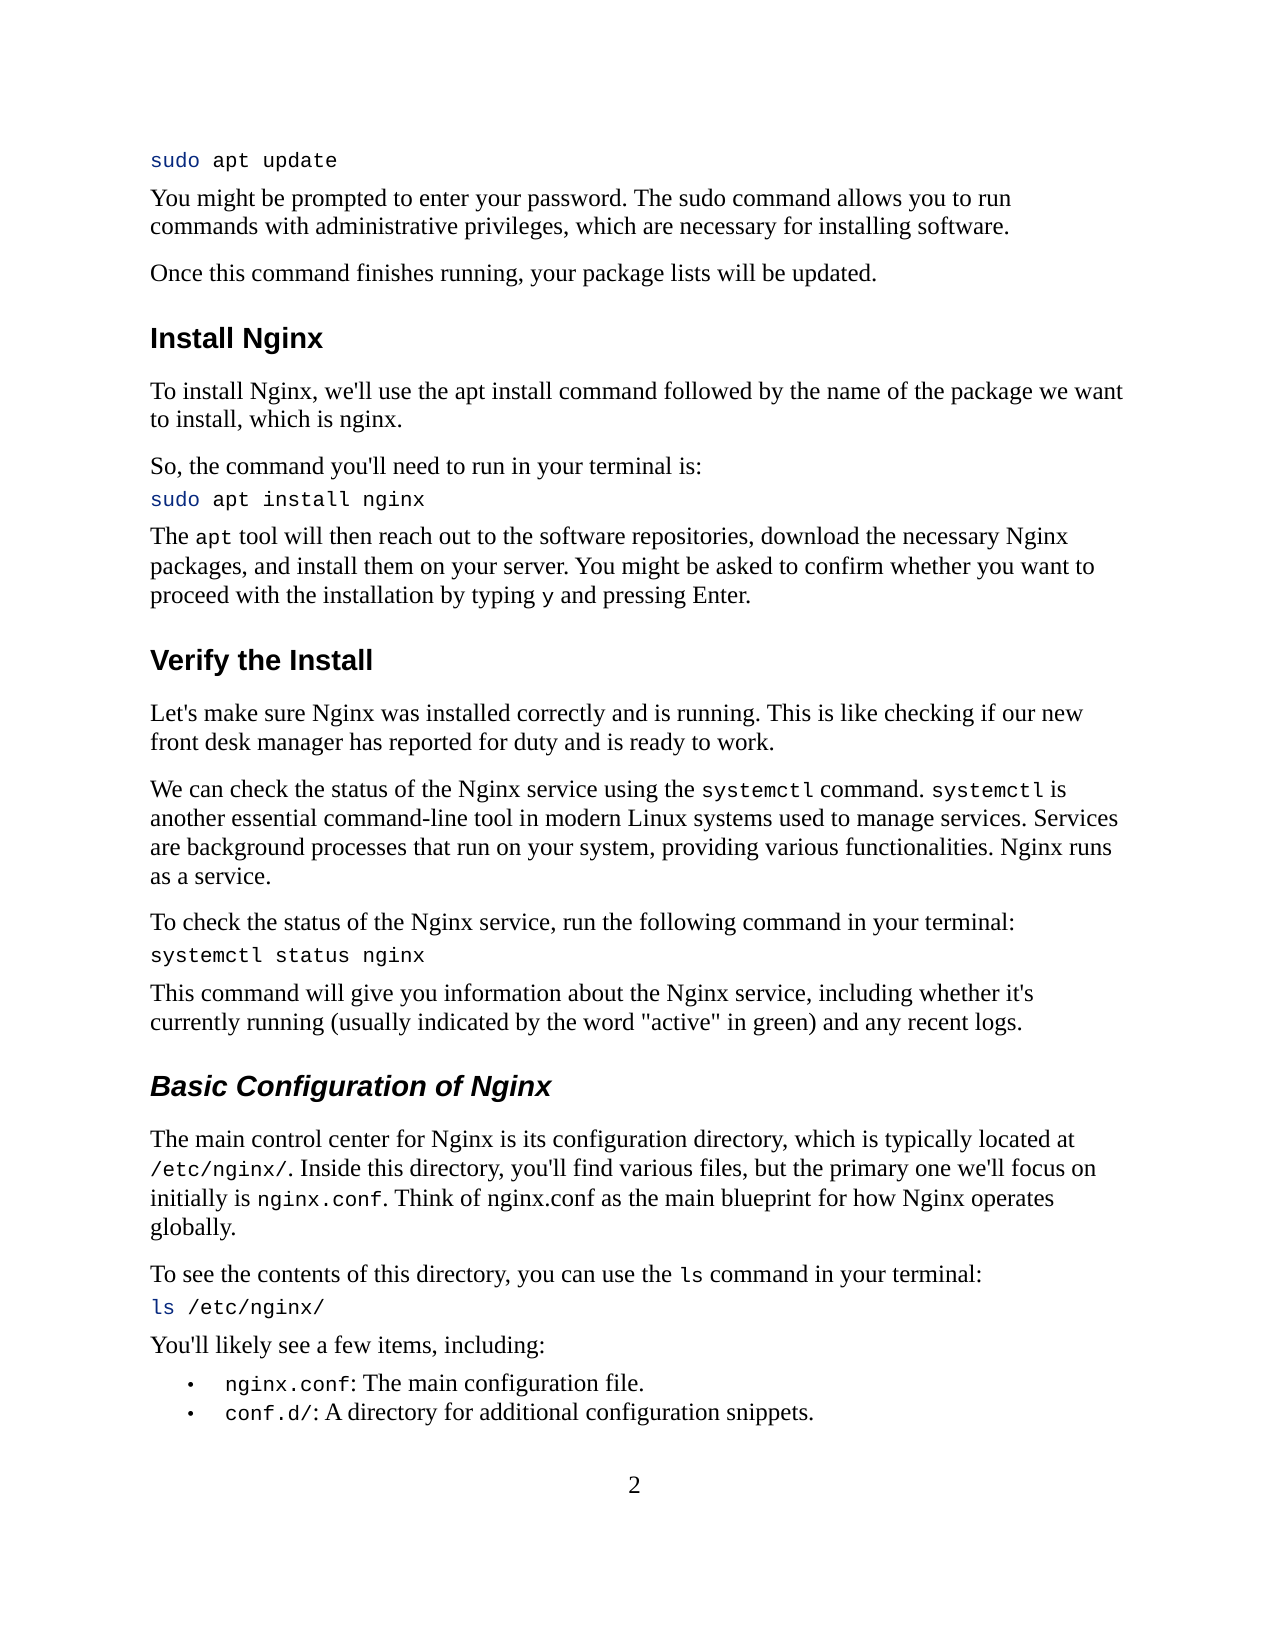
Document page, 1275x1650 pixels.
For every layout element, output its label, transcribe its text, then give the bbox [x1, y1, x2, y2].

text systemctl status nginx [150, 945, 1125, 969]
text To check the status of the Nginx service, run the following command in your terminal: [150, 907, 1125, 936]
text sudo apt update [150, 150, 1125, 174]
text The main control center for Nginx is its configuration directory, which is typically located at /etc/nginx/. Inside this directory, you'll find various files, but the primary one we'll focus on initially is nginx.conf. Think of nginx.conf as the main blueprint for how Nginx operates globally. [150, 1124, 1125, 1241]
text Once this command finishes running, your package lists will be updated. [150, 258, 1125, 287]
text You'll likely see a few items, including: [150, 1330, 1125, 1359]
list nginx.conf: The main configuration file. [187, 1368, 1125, 1397]
text ls /etc/nginx/ [150, 1297, 1125, 1321]
subtitle Install Nginx [150, 321, 1125, 354]
text This command will give you information about the Nginx service, including whether it's currently running (usually indicated by the word "active" in green) and any recent logs. [150, 978, 1125, 1035]
text Let's make sure Nginx was installed correctly and is running. This is like checking if our new front desk manager has reported for duty and is ready to work. [150, 698, 1125, 756]
text To install Nginx, we'll use the apt install command followed by the name of the package we want to install, which is nginx. [150, 376, 1125, 433]
text sudo apt install nginx [150, 489, 1125, 512]
list conf.d/: A directory for additional configuration snippets. [187, 1397, 1125, 1427]
text The apt tool will then reach out to the software repositories, download the necessary Nginx packages, and install them on your server. You might be asked to confirm whether you want to proceed with the installation by typing y and pressing Enter. [150, 521, 1125, 609]
text We can check the status of the Nginx service using the systemctl command. systemctl is another essential command-line tool in modern Linux systems used to manage services. Services are background processes that run on your system, providing various functionalities. Nginx runs as a service. [150, 774, 1125, 889]
text So, the command you'll need to run in your terminal is: [150, 451, 1125, 480]
subtitle Verify the Install [150, 643, 1125, 677]
text You might be prompted to enter your password. The sudo command allows you to run commands with administrative privileges, which are necessary for installing software. [150, 183, 1125, 240]
subtitle Basic Configuration of Nginx [150, 1069, 1125, 1103]
text To see the contents of this directory, you can use the ls command in your terminal: [150, 1259, 1125, 1288]
